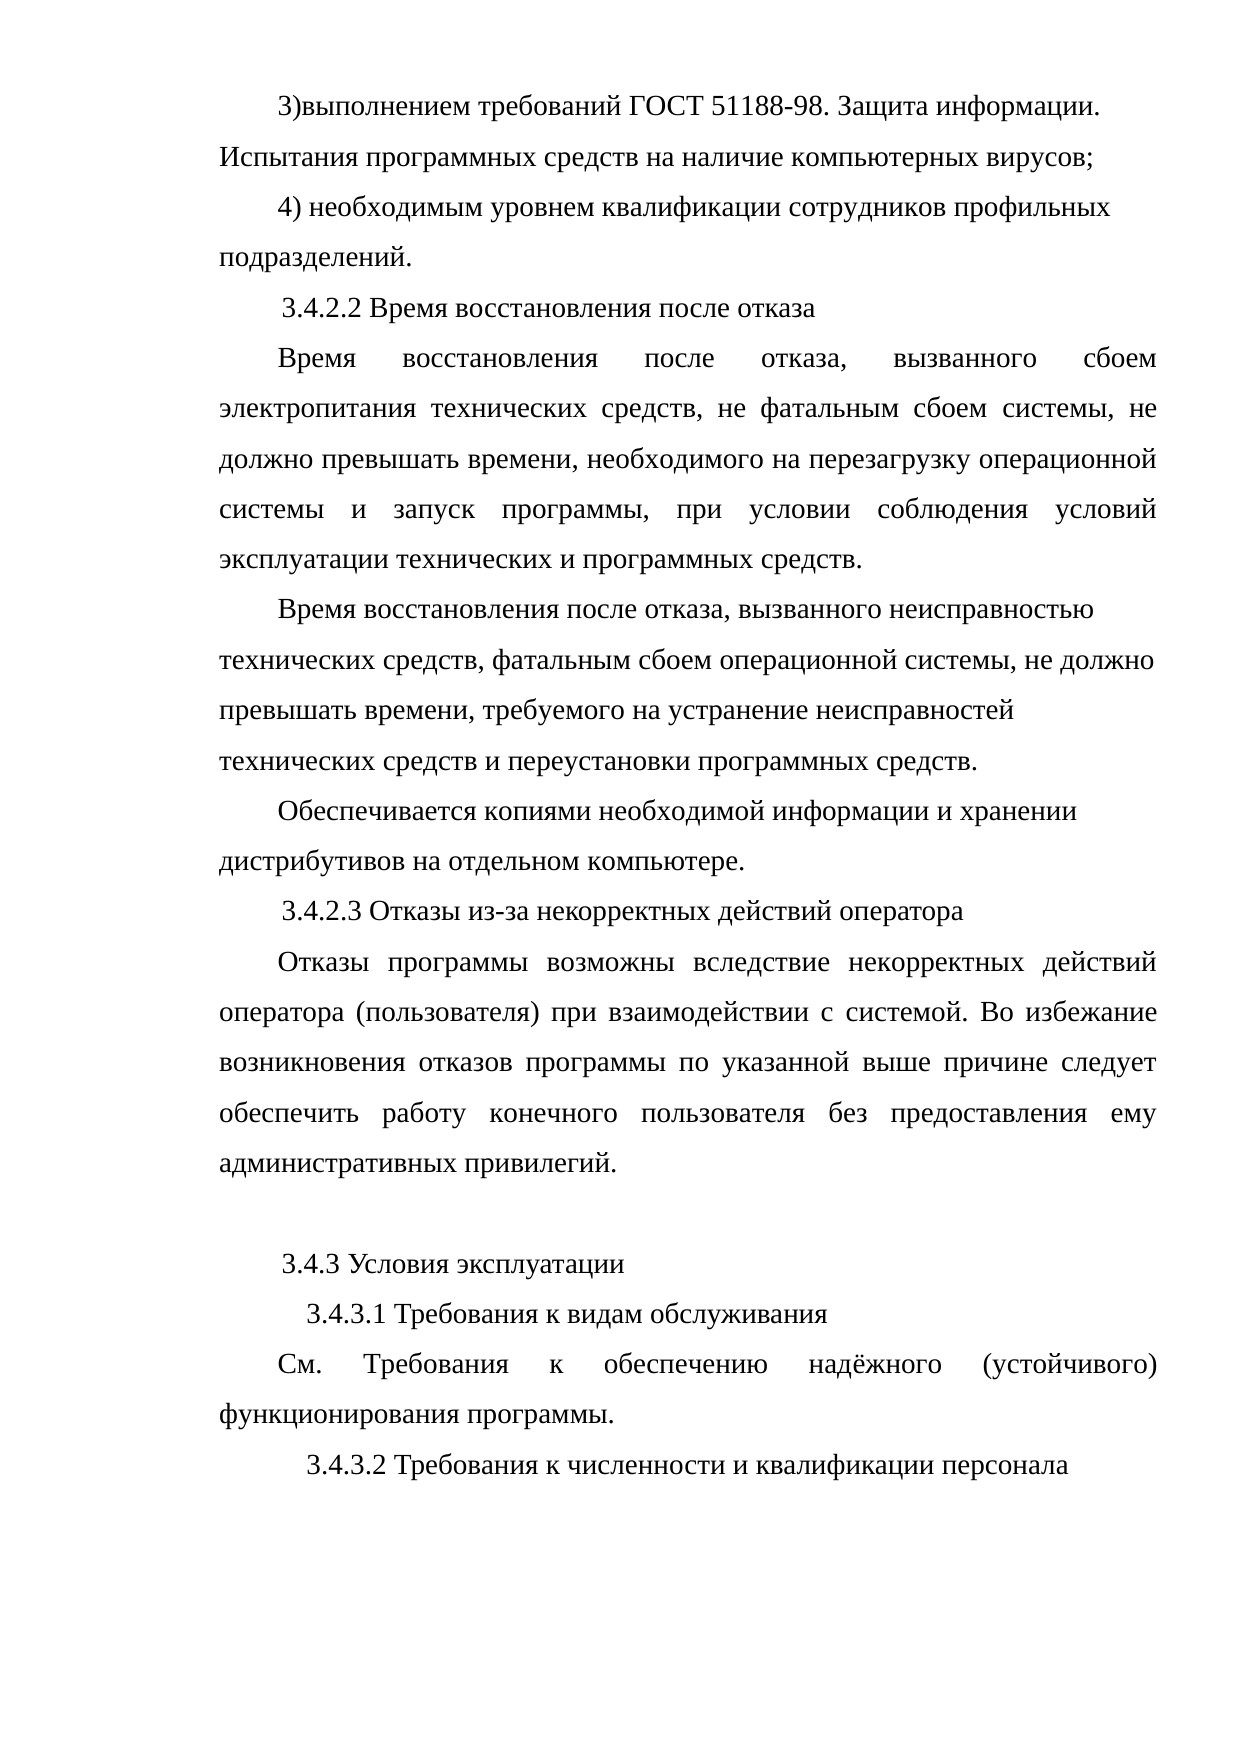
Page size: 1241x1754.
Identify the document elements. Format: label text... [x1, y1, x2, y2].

subtitle 3.4.3.1 Требования к видам обслуживания [219, 1296, 1150, 1329]
text Обеспечивается копиями необходимой информации и хранении дистрибутивов на отдельном компьютере. [219, 793, 1157, 877]
subtitle 3.4.2.2 Время восстановления после отказа [219, 290, 1150, 323]
text Отказы программы возможны вследствие некорректных действий оператора (пользователя) при взаимодействии с системой. Во избежание возникновения отказов программы по указанной выше причине следует обеспечить работу конечного пользователя без предоставления ему административных привилегий. [219, 944, 1157, 1179]
text Время восстановления после отказа, вызванного неисправностью технических средств, фатальным сбоем операционной системы, не должно превышать времени, требуемого на устранение неисправностей технических средств и переустановки программных средств. [219, 592, 1157, 776]
text 4) необходимым уровнем квалификации сотрудников профильных подразделений. [219, 189, 1157, 273]
subtitle 3.4.3 Условия эксплуатации [219, 1246, 1150, 1279]
text См. Требования к обеспечению надёжного (устойчивого) функционирования программы. [219, 1346, 1157, 1430]
subtitle 3.4.3.2 Требования к численности и квалификации персонала [219, 1447, 1150, 1481]
text 3)выполнением требований ГОСТ 51188-98. Защита информации. Испытания программных средств на наличие компьютерных вирусов; [219, 88, 1157, 172]
text Время восстановления после отказа, вызванного сбоем электропитания технических средств, не фатальным сбоем системы, не должно превышать времени, необходимого на перезагрузку операционной системы и запуск программы, при условии соблюдения условий эксплуатации технических и программных средств. [219, 340, 1157, 575]
subtitle 3.4.2.3 Отказы из-за некорректных действий оператора [219, 893, 1150, 927]
